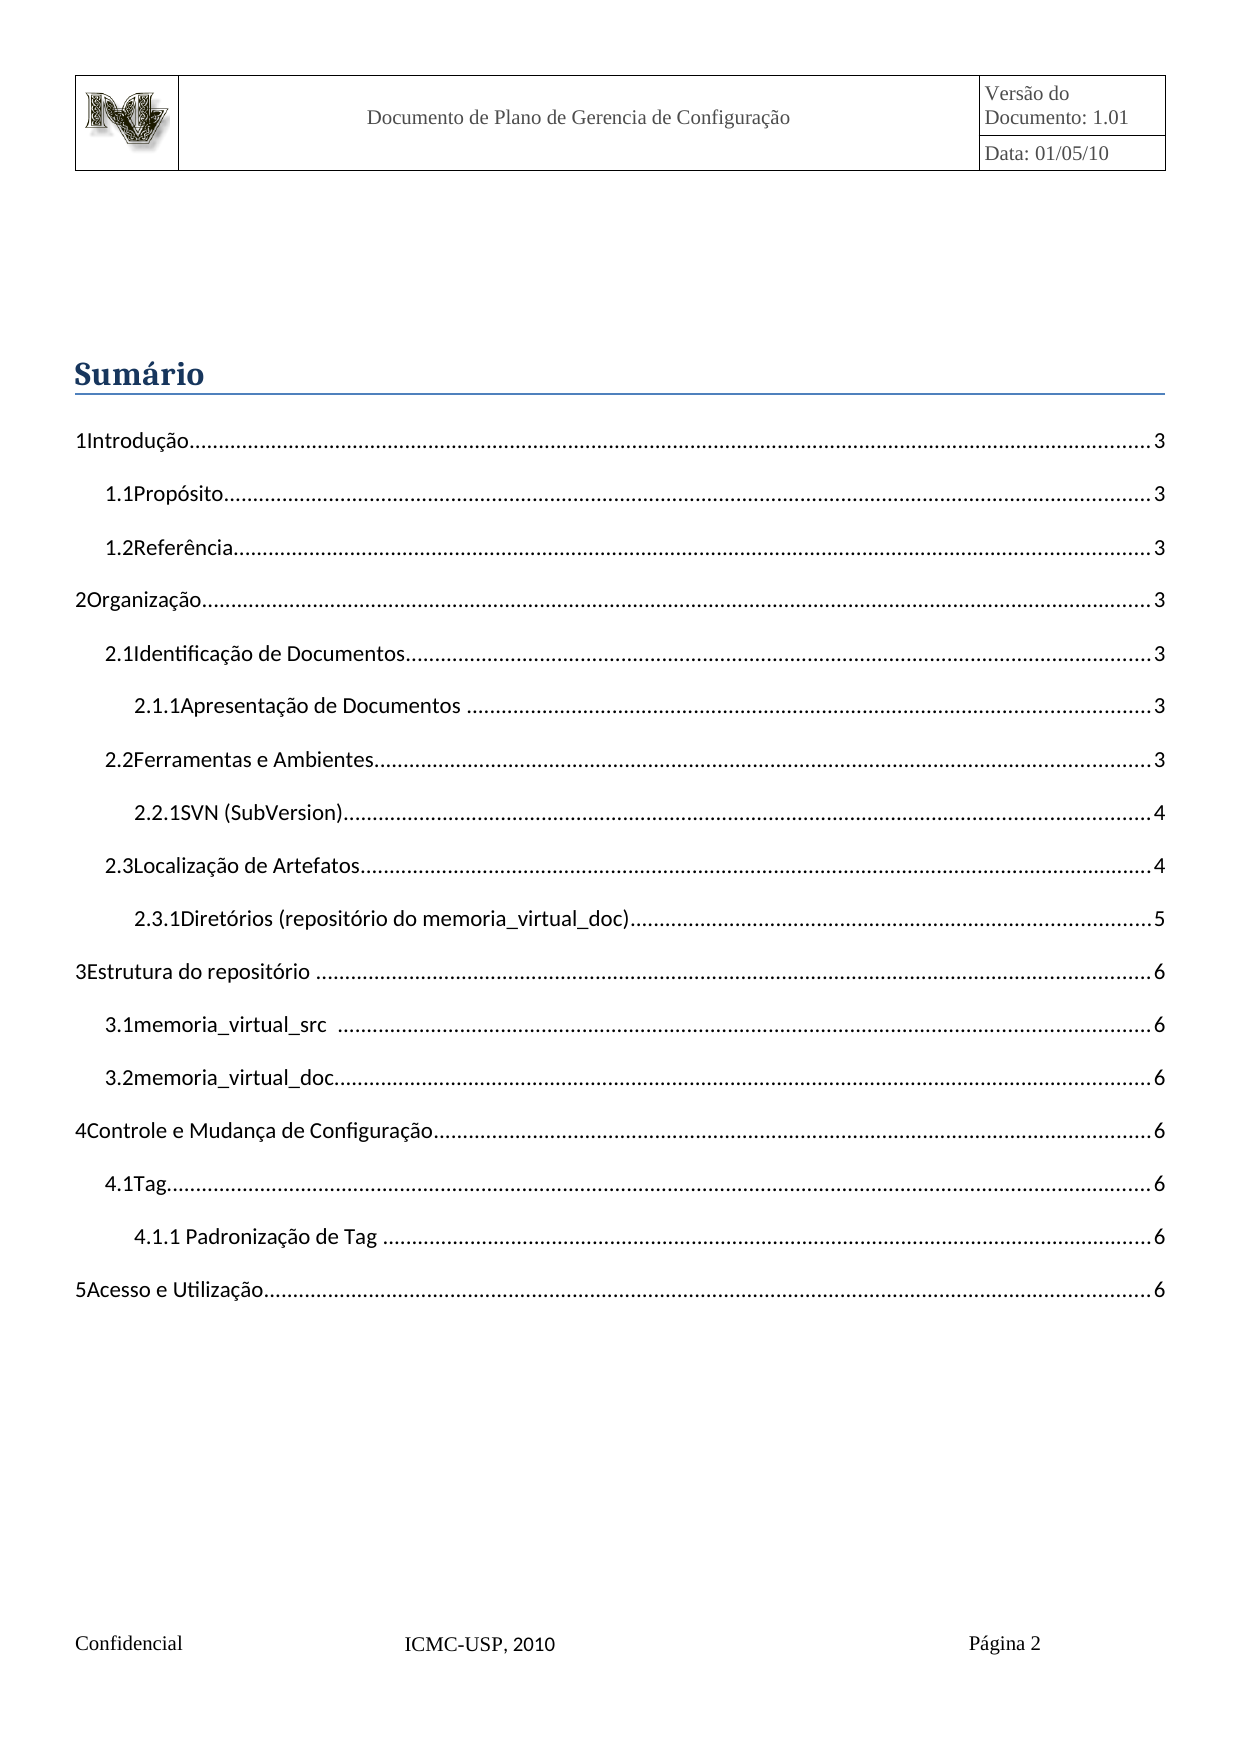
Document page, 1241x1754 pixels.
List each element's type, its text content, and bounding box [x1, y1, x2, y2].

text 2.1Identificação de Documentos 3 [104, 639, 1165, 667]
text 4Controle e Mudança de Configuração 6 [75, 1116, 1165, 1144]
text 2.1.1Apresentação de Documentos 3 [134, 692, 1165, 720]
text 2.2.1SVN (SubVersion) 4 [134, 798, 1165, 826]
text 1.1Propósito 3 [104, 479, 1165, 508]
text 4.1.1 Padronização de Tag 6 [134, 1222, 1165, 1250]
text 5Acesso e Utilização 6 [75, 1275, 1165, 1303]
text 3Estrutura do repositório 6 [75, 957, 1165, 985]
text 2Organização 3 [75, 586, 1165, 614]
text 2.3.1Diretórios (repositório do memoria_virtual_doc) 5 [134, 904, 1165, 932]
text 2.2Ferramentas e Ambientes 3 [104, 745, 1165, 773]
text 1.2Referência 3 [104, 533, 1165, 561]
text 1Introdução 3 [75, 427, 1165, 454]
picture [80, 80, 170, 156]
text 4.1Tag 6 [104, 1169, 1165, 1197]
text 3.2memoria_virtual_doc 6 [104, 1063, 1165, 1091]
text 2.3Localização de Artefatos 4 [104, 851, 1165, 879]
subtitle Sumário [75, 355, 1165, 393]
text 3.1memoria_virtual_src 6 [104, 1010, 1165, 1038]
